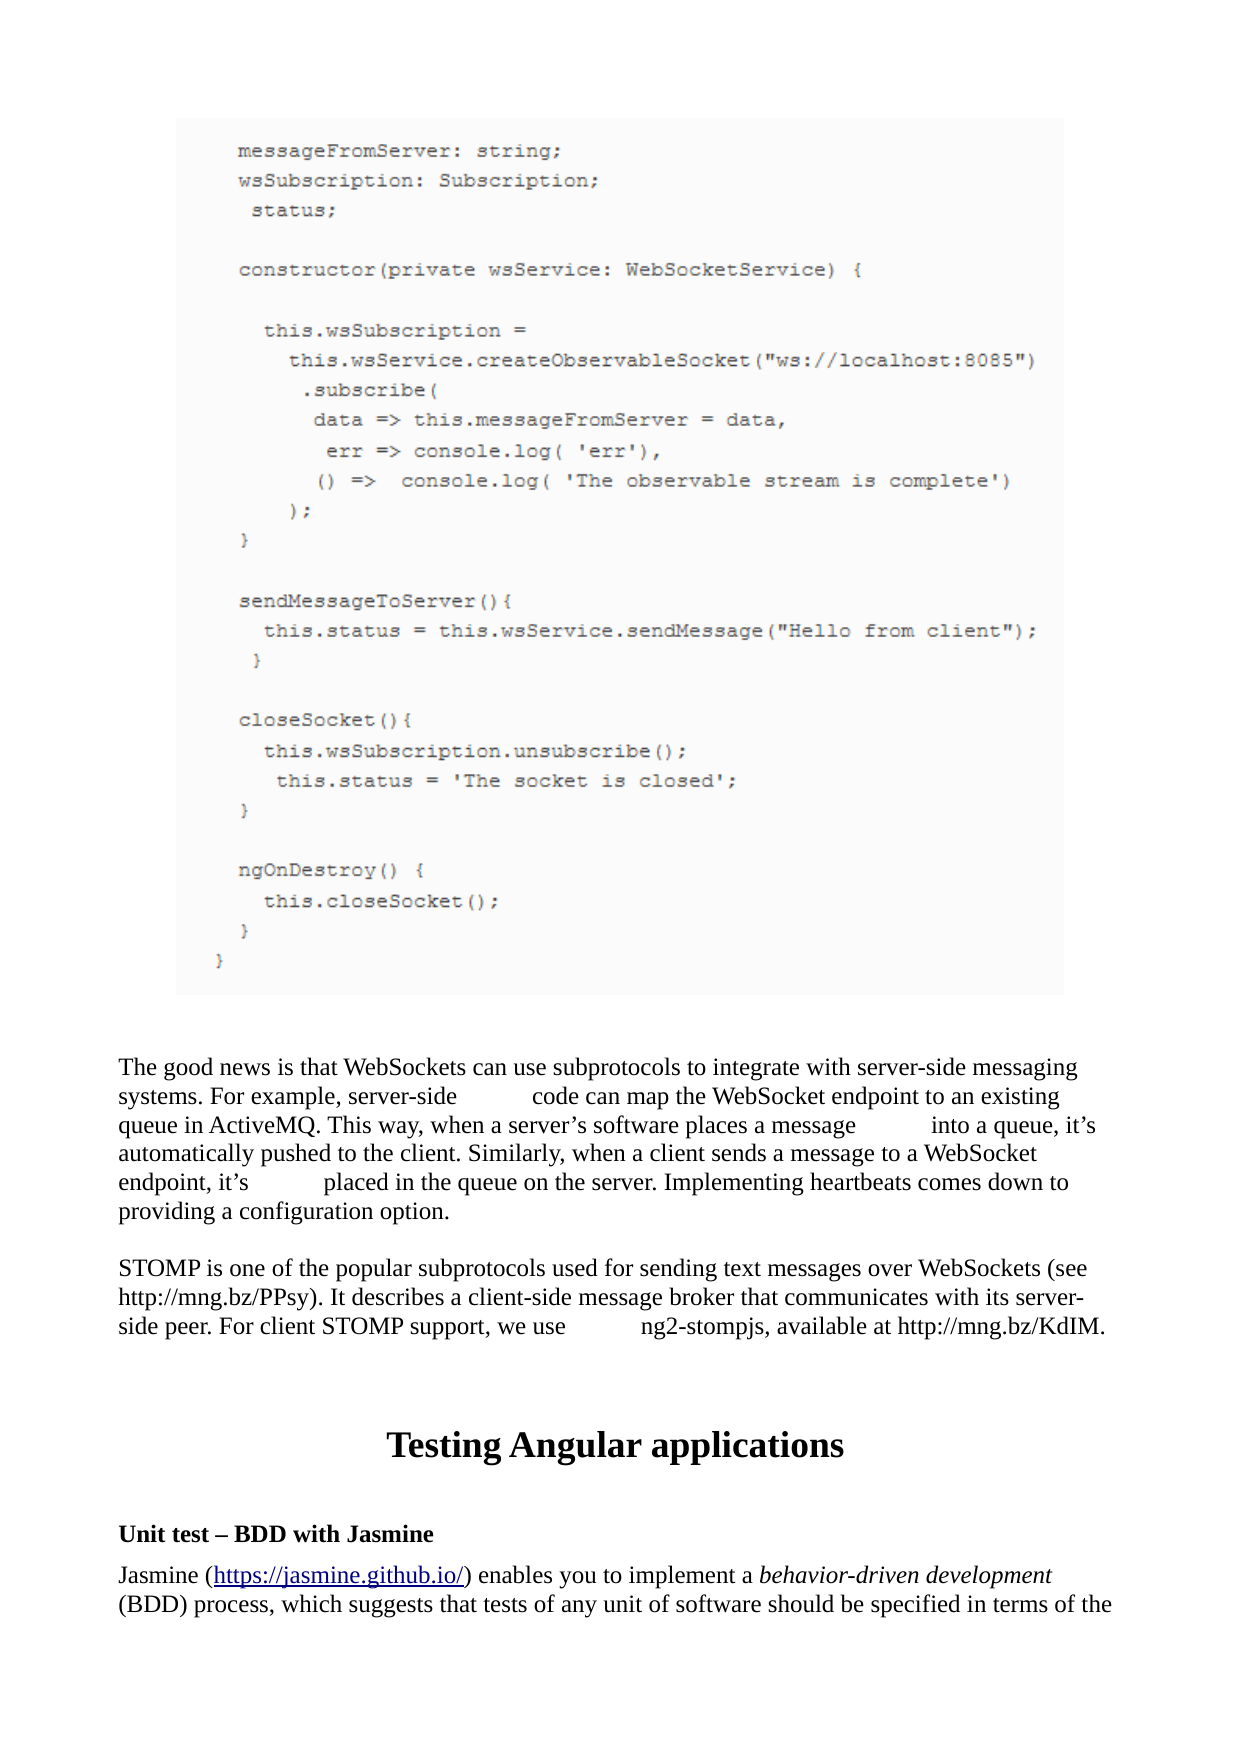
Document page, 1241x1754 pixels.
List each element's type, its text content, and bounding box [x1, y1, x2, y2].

text The good news is that WebSockets can use subprotocols to integrate with server-side messaging systems. For example, server-side code can map the WebSocket endpoint to an existing queue in ActiveMQ. This way, when a server’s software places a message into a queue, it’s automatically pushed to the client. Similarly, when a client sends a message to a WebSocket endpoint, it’s placed in the queue on the server. Implementing heartbeats comes down to providing a configuration option. [118, 1052, 1122, 1225]
text STOMP is one of the popular subprotocols used for sending text messages over WebSockets (see http://mng.bz/PPsy). It describes a client-side message broker that communicates with its server-side peer. For client STOMP support, we use ng2-stompjs, available at http://mng.bz/KdIM. [118, 1253, 1122, 1340]
subtitle Testing Angular applications [118, 1422, 1122, 1465]
text Jasmine (https://jasmine.github.io/) enables you to implement a behavior-driven development (BDD) process, which suggests that tests of any unit of software should be specified in terms of the [118, 1560, 1122, 1618]
text Unit test – BDD with Jasmine [118, 1519, 1122, 1548]
picture [176, 118, 1064, 995]
